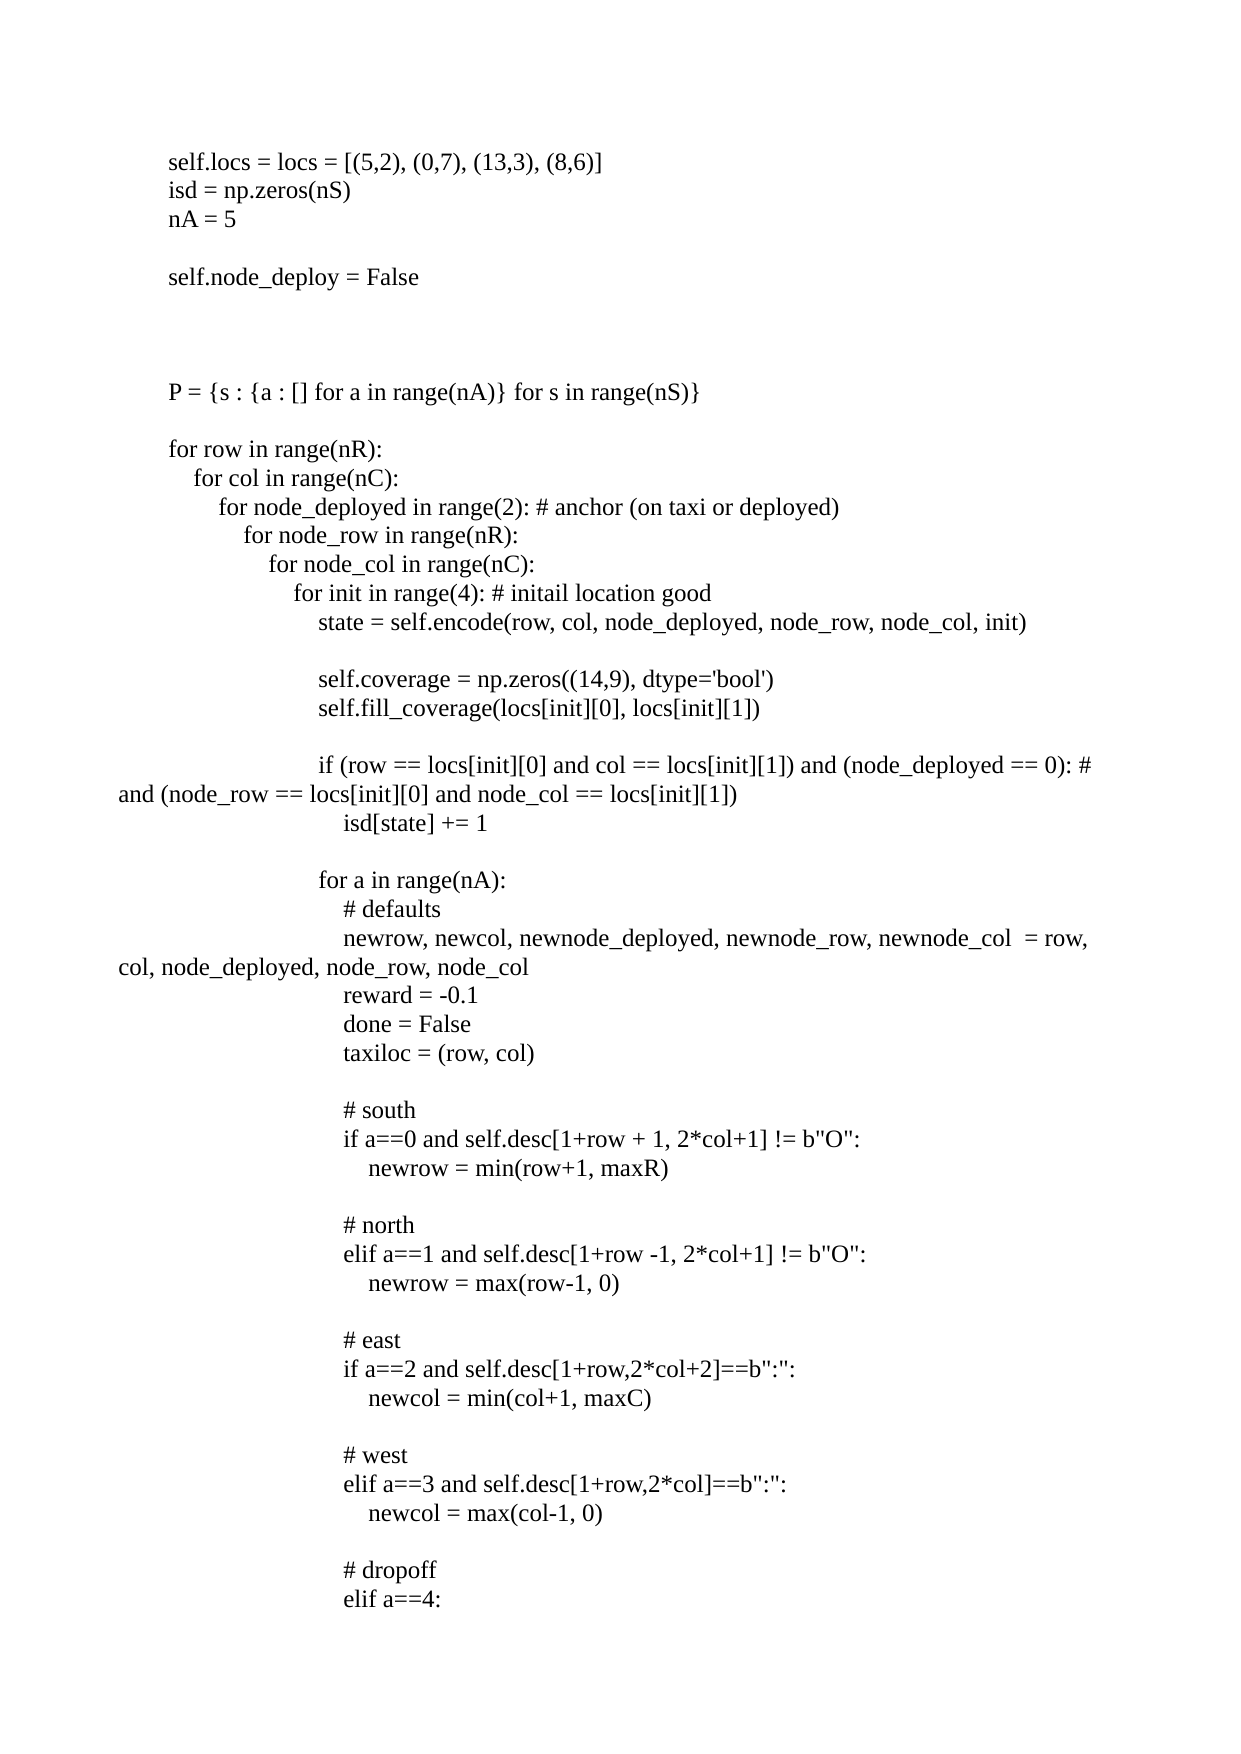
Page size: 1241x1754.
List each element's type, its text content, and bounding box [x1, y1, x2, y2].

text isd = np.zeros(nS) [118, 176, 1122, 204]
text newrow = max(row-1, 0) [118, 1268, 1122, 1297]
text P = {s : {a : [] for a in range(nA)} for s in range(nS)} [118, 377, 1122, 406]
text elif a==1 and self.desc[1+row -1, 2*col+1] != b"O": [118, 1239, 1122, 1268]
text newrow = min(row+1, maxR) [118, 1153, 1122, 1182]
text elif a==3 and self.desc[1+row,2*col]==b":": [118, 1469, 1122, 1498]
text taxiloc = (row, col) [118, 1038, 1122, 1067]
text # south [118, 1096, 1122, 1124]
text for node_row in range(nR): [118, 521, 1122, 549]
text done = False [118, 1009, 1122, 1038]
text if a==2 and self.desc[1+row,2*col+2]==b":": [118, 1354, 1122, 1383]
text for init in range(4): # initail location good [118, 578, 1122, 607]
text for col in range(nC): [118, 463, 1122, 492]
text self.coverage = np.zeros((14,9), dtype='bool') [118, 664, 1122, 693]
text # west [118, 1441, 1122, 1469]
text if (row == locs[init][0] and col == locs[init][1]) and (node_deployed == 0): # and (node_row == locs[init][0] and node_col == locs[init][1]) [118, 751, 1122, 808]
text self.node_deploy = False [118, 262, 1122, 291]
text # defaults [118, 894, 1122, 923]
text nA = 5 [118, 204, 1122, 233]
text self.locs = locs = [(5,2), (0,7), (13,3), (8,6)] [118, 147, 1122, 176]
text for a in range(nA): [118, 866, 1122, 894]
text for node_col in range(nC): [118, 549, 1122, 578]
text for row in range(nR): [118, 434, 1122, 463]
text for node_deployed in range(2): # anchor (on taxi or deployed) [118, 492, 1122, 521]
text newcol = min(col+1, maxC) [118, 1383, 1122, 1412]
text newrow, newcol, newnode_deployed, newnode_row, newnode_col = row, col, node_deployed, node_row, node_col [118, 923, 1122, 981]
text self.fill_coverage(locs[init][0], locs[init][1]) [118, 693, 1122, 722]
text # east [118, 1326, 1122, 1354]
text newcol = max(col-1, 0) [118, 1498, 1122, 1527]
text state = self.encode(row, col, node_deployed, node_row, node_col, init) [118, 607, 1122, 636]
text elif a==4: [118, 1584, 1122, 1613]
text # north [118, 1211, 1122, 1239]
text # dropoff [118, 1556, 1122, 1584]
text reward = -0.1 [118, 981, 1122, 1009]
text if a==0 and self.desc[1+row + 1, 2*col+1] != b"O": [118, 1124, 1122, 1153]
text isd[state] += 1 [118, 808, 1122, 837]
